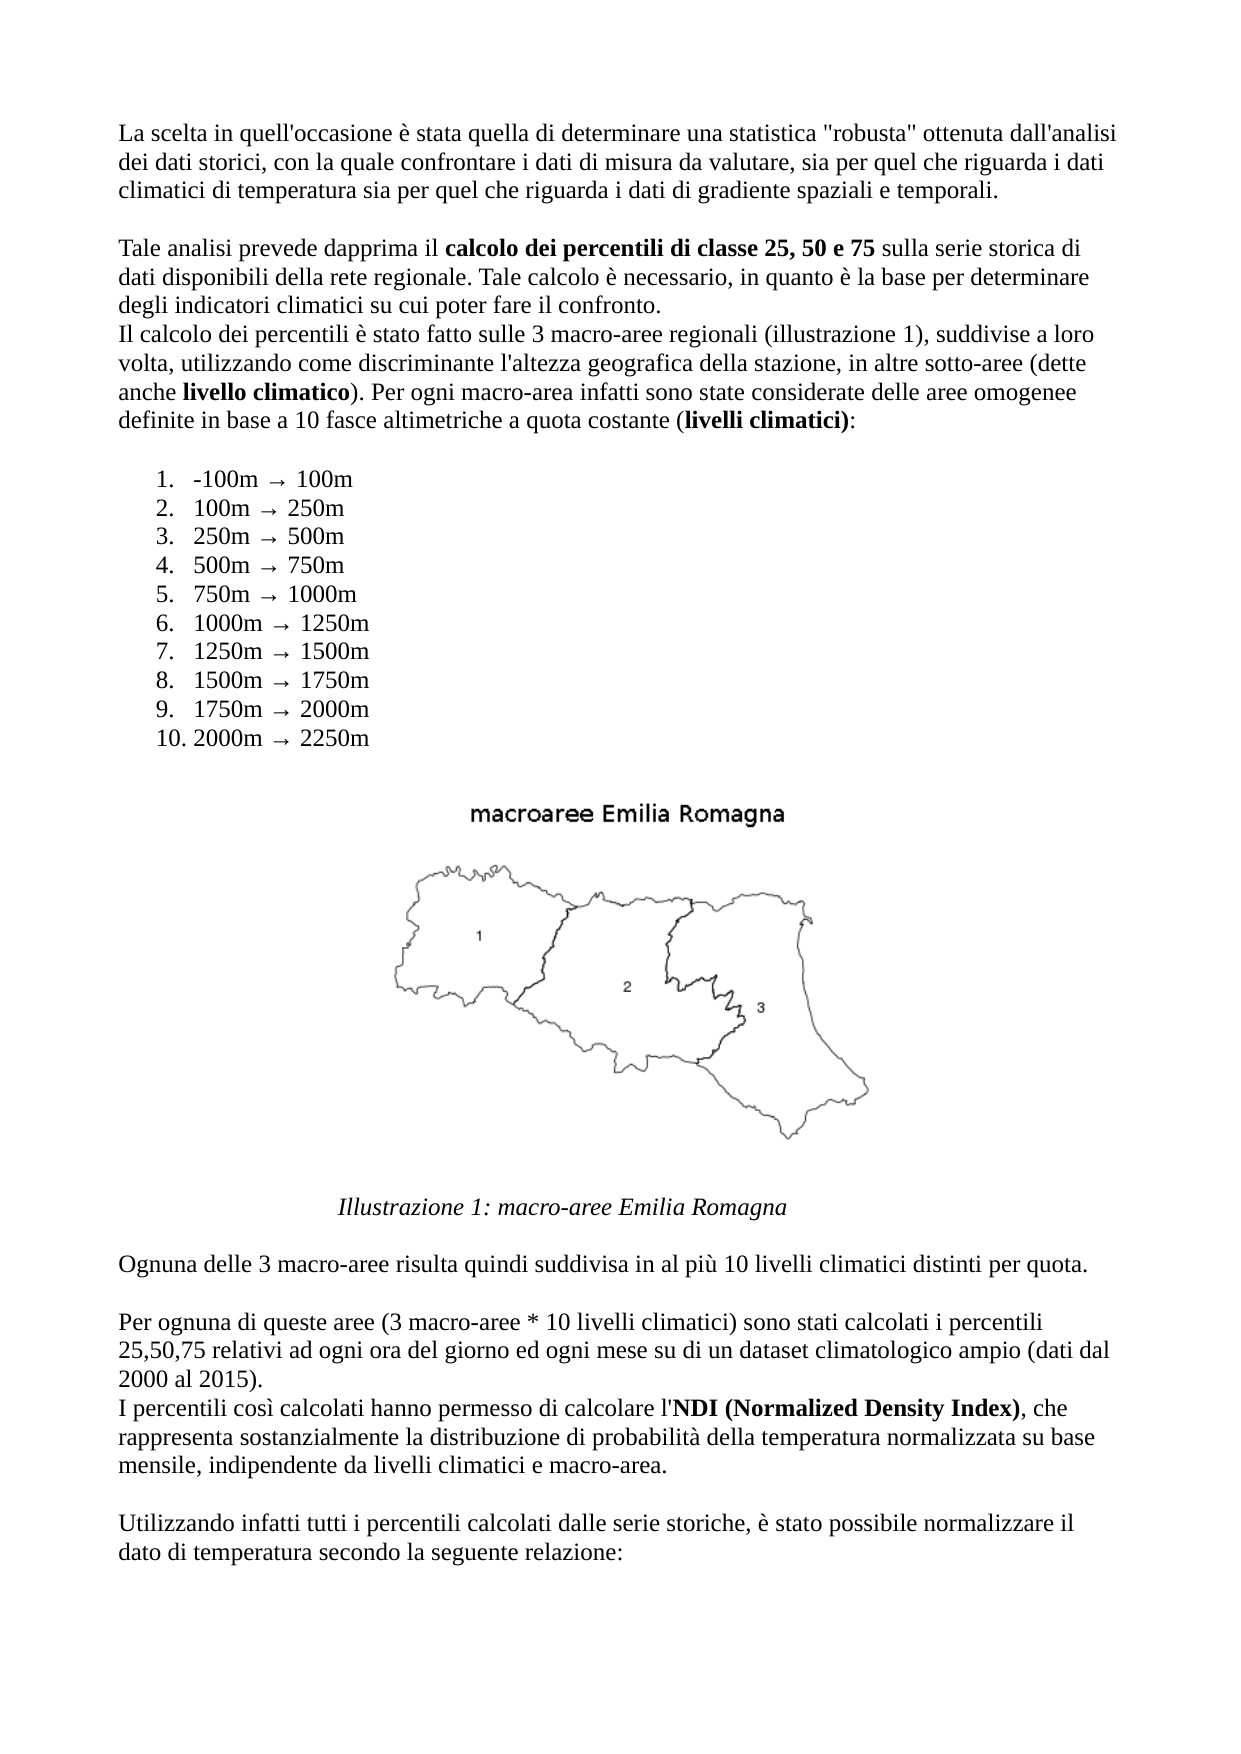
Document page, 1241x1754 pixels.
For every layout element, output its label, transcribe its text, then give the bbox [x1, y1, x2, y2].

list 1250m → 1500m [156, 636, 1122, 665]
text Il calcolo dei percentili è stato fatto sulle 3 macro-aree regionali (illustrazione 1), suddivise a loro volta, utilizzando come discriminante l'altezza geografica della stazione, in altre sotto-aree (dette anche livello climatico). Per ogni macro-area infatti sono state considerate delle aree omogenee definite in base a 10 fasce altimetriche a quota costante (livelli climatici): [118, 319, 1122, 434]
text La scelta in quell'occasione è stata quella di determinare una statistica "robusta" ottenuta dall'analisi dei dati storici, con la quale confrontare i dati di misura da valutare, sia per quel che riguarda i dati climatici di temperatura sia per quel che riguarda i dati di gradiente spaziali e temporali. [118, 118, 1122, 204]
list 100m → 250m [156, 493, 1122, 521]
text I percentili così calcolati hanno permesso di calcolare l'NDI (Normalized Density Index), che rappresenta sostanzialmente la distribuzione di probabilità della temperatura normalizzata su base mensile, indipendente da livelli climatici e macro-area. [118, 1393, 1122, 1479]
list 750m → 1000m [156, 579, 1122, 608]
list 2000m → 2250m [156, 723, 1122, 751]
picture [337, 792, 903, 1192]
list 250m → 500m [156, 521, 1122, 550]
text Ognuna delle 3 macro-aree risulta quindi suddivisa in al più 10 livelli climatici distinti per quota. [118, 1249, 1122, 1278]
list 1750m → 2000m [156, 694, 1122, 723]
list 500m → 750m [156, 550, 1122, 579]
list 1500m → 1750m [156, 665, 1122, 694]
list 1000m → 1250m [156, 608, 1122, 636]
text Illustrazione 1: macro-aree Emilia Romagna [338, 1192, 902, 1221]
text Tale analisi prevede dapprima il calcolo dei percentili di classe 25, 50 e 75 sulla serie storica di dati disponibili della rete regionale. Tale calcolo è necessario, in quanto è la base per determinare degli indicatori climatici su cui poter fare il confronto. [118, 233, 1122, 319]
text Utilizzando infatti tutti i percentili calcolati dalle serie storiche, è stato possibile normalizzare il dato di temperatura secondo la seguente relazione: [118, 1508, 1122, 1566]
list -100m → 100m [156, 464, 1122, 493]
text Per ognuna di queste aree (3 macro-aree * 10 livelli climatici) sono stati calcolati i percentili 25,50,75 relativi ad ogni ora del giorno ed ogni mese su di un dataset climatologico ampio (dati dal 2000 al 2015). [118, 1307, 1122, 1393]
